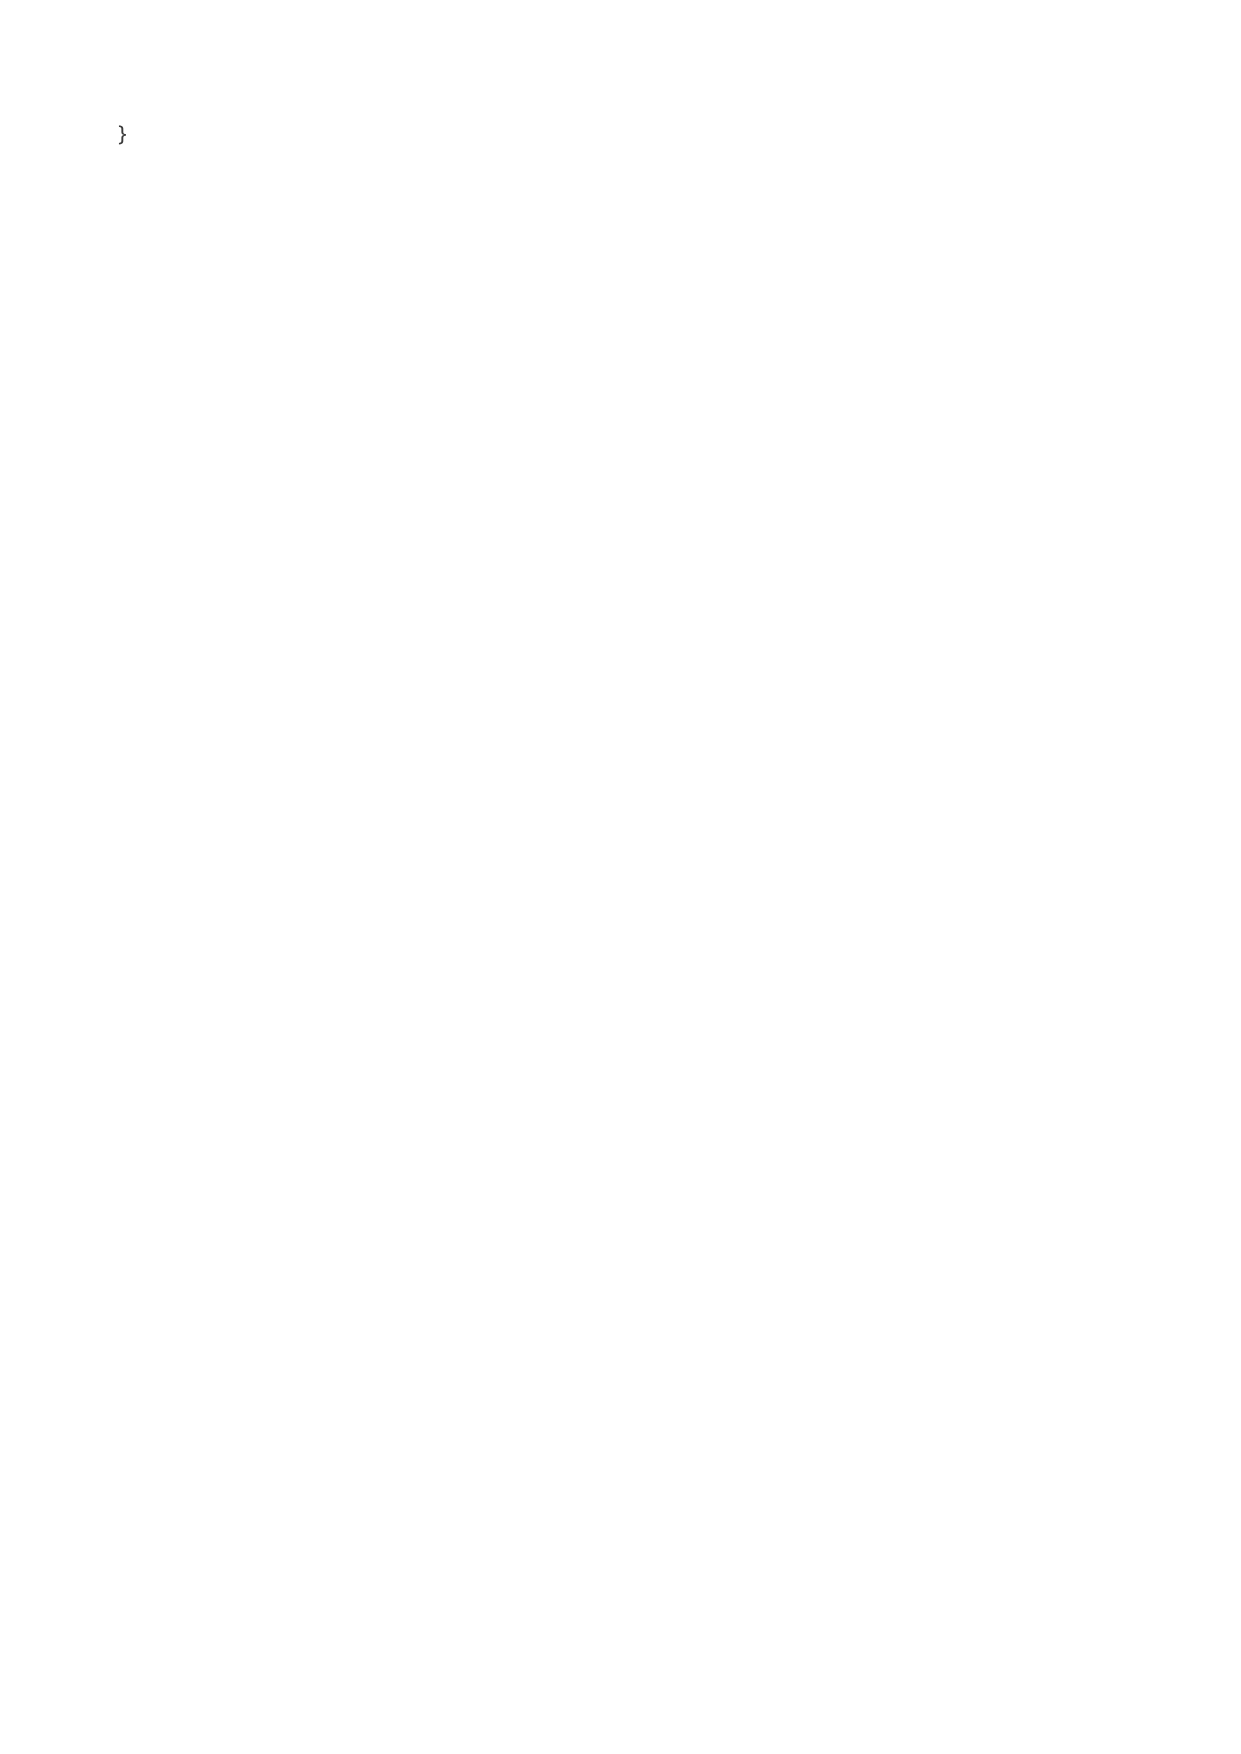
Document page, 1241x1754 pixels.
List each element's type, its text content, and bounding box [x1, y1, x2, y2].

text } [118, 118, 1122, 148]
